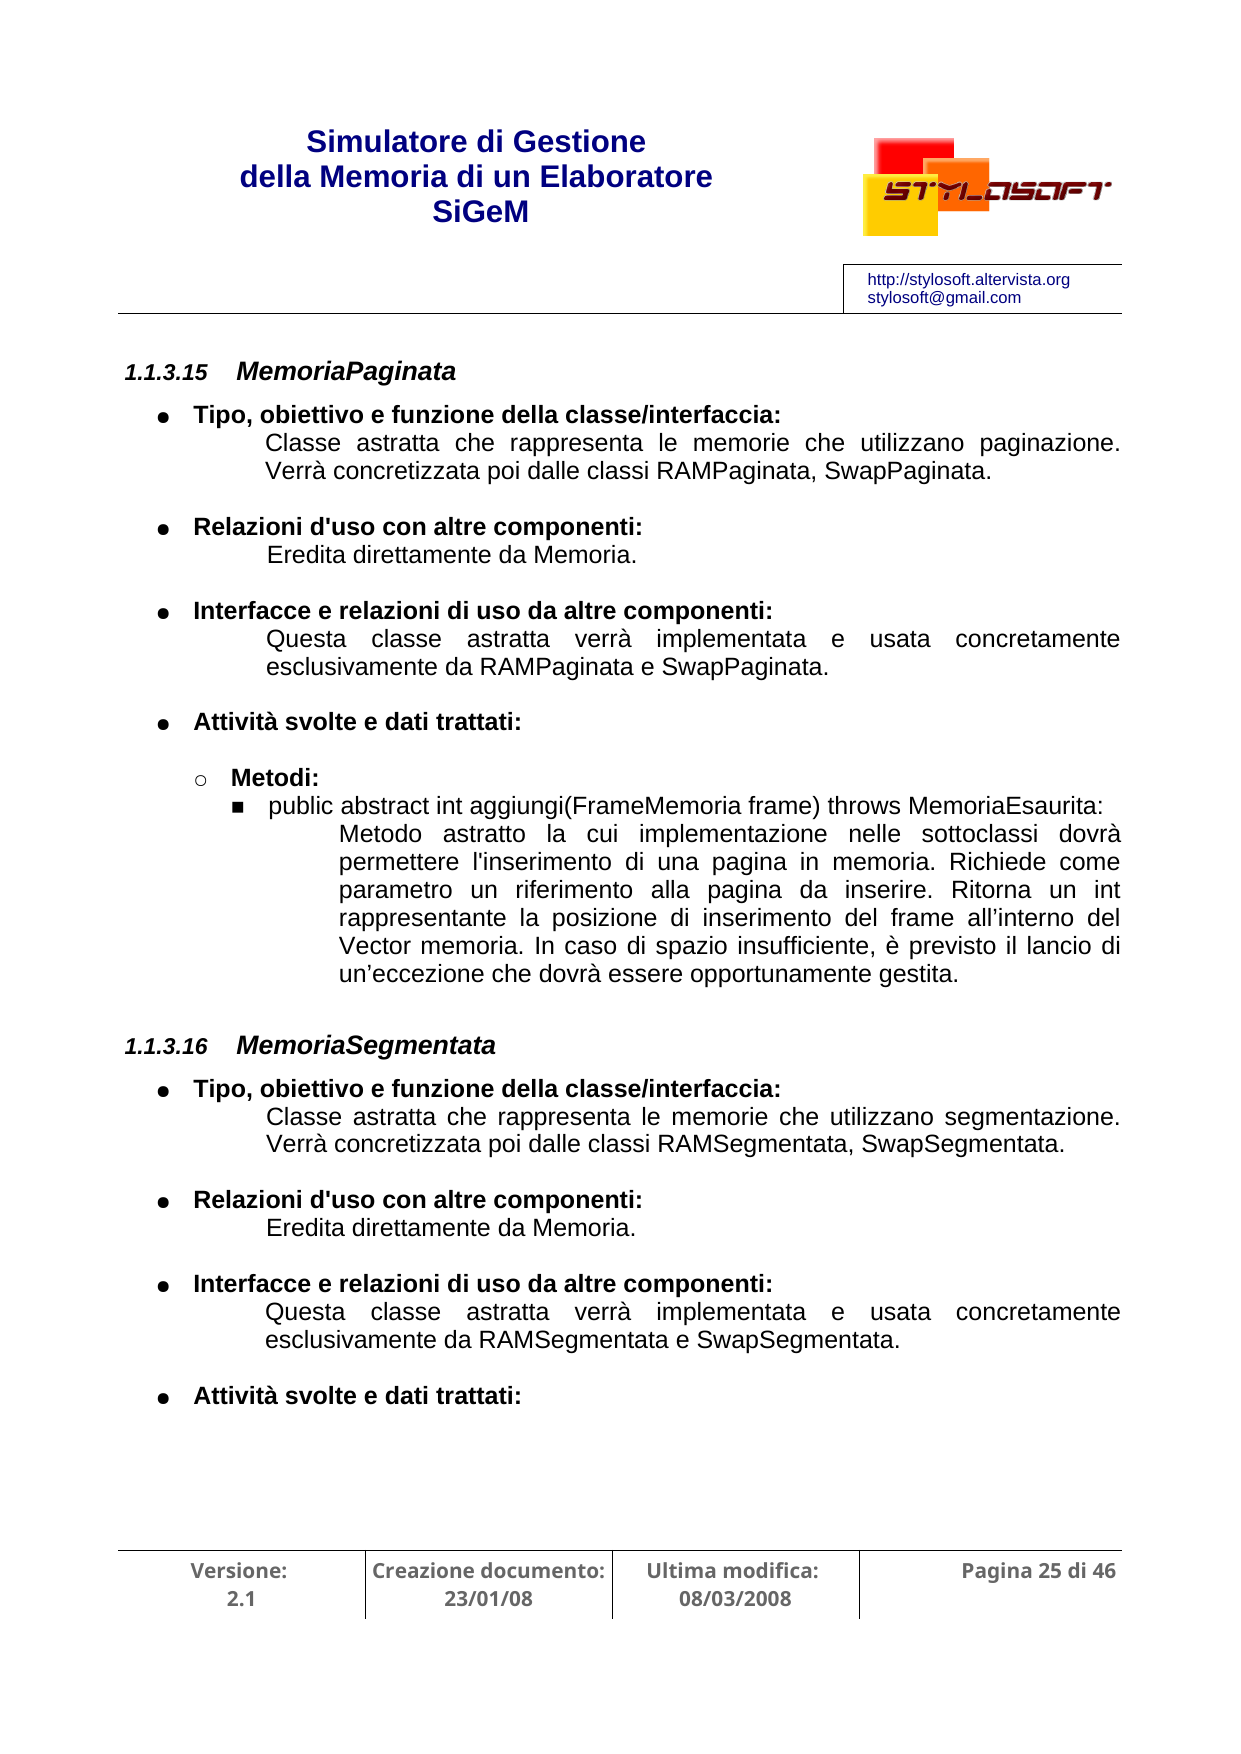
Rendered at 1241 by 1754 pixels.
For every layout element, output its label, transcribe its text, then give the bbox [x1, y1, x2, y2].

list Attività svolte e dati trattati: [156, 708, 1122, 736]
text Classe astratta che rappresenta le memorie che utilizzano paginazione. Verrà concretizzata poi dalle classi RAMPaginata, SwapPaginata. [265, 429, 1122, 485]
text Classe astratta che rappresenta le memorie che utilizzano segmentazione. Verrà concretizzata poi dalle classi RAMSegmentata, SwapSegmentata. [266, 1102, 1122, 1158]
list Interfacce e relazioni di uso da altre componenti: [156, 1270, 1122, 1298]
text Questa classe astratta verrà implementata e usata concretamente esclusivamente da RAMSegmentata e SwapSegmentata. [265, 1298, 1122, 1354]
list Relazioni d'uso con altre componenti: [156, 513, 1122, 541]
text Metodo astratto la cui implementazione nelle sottoclassi dovrà permettere l'inserimento di una pagina in memoria. Richiede come parametro un riferimento alla pagina da inserire. Ritorna un int rappresentante la posizione di inserimento del frame all’interno del Vector memoria. In caso di spazio insufficiente, è previsto il lancio di un’eccezione che dovrà essere opportunamente gestita. [339, 820, 1122, 987]
text Eredita direttamente da Memoria. [266, 1214, 1122, 1242]
list Interfacce e relazioni di uso da altre componenti: [156, 596, 1122, 624]
list Metodi: [193, 764, 1122, 792]
picture [848, 123, 1117, 247]
text Eredita direttamente da Memoria. [267, 541, 1122, 568]
list Attività svolte e dati trattati: [156, 1382, 1122, 1409]
text Questa classe astratta verrà implementata e usata concretamente esclusivamente da RAMPaginata e SwapPaginata. [266, 624, 1122, 680]
list Relazioni d'uso con altre componenti: [156, 1186, 1122, 1214]
subtitle MemoriaPaginata [118, 357, 1122, 386]
list public abstract int aggiungi(FrameMemoria frame) throws MemoriaEsaurita: [231, 792, 1122, 820]
list Tipo, obiettivo e funzione della classe/interfaccia: [156, 401, 1122, 429]
subtitle MemoriaSegmentata [118, 1030, 1122, 1060]
list Tipo, obiettivo e funzione della classe/interfaccia: [156, 1074, 1122, 1102]
